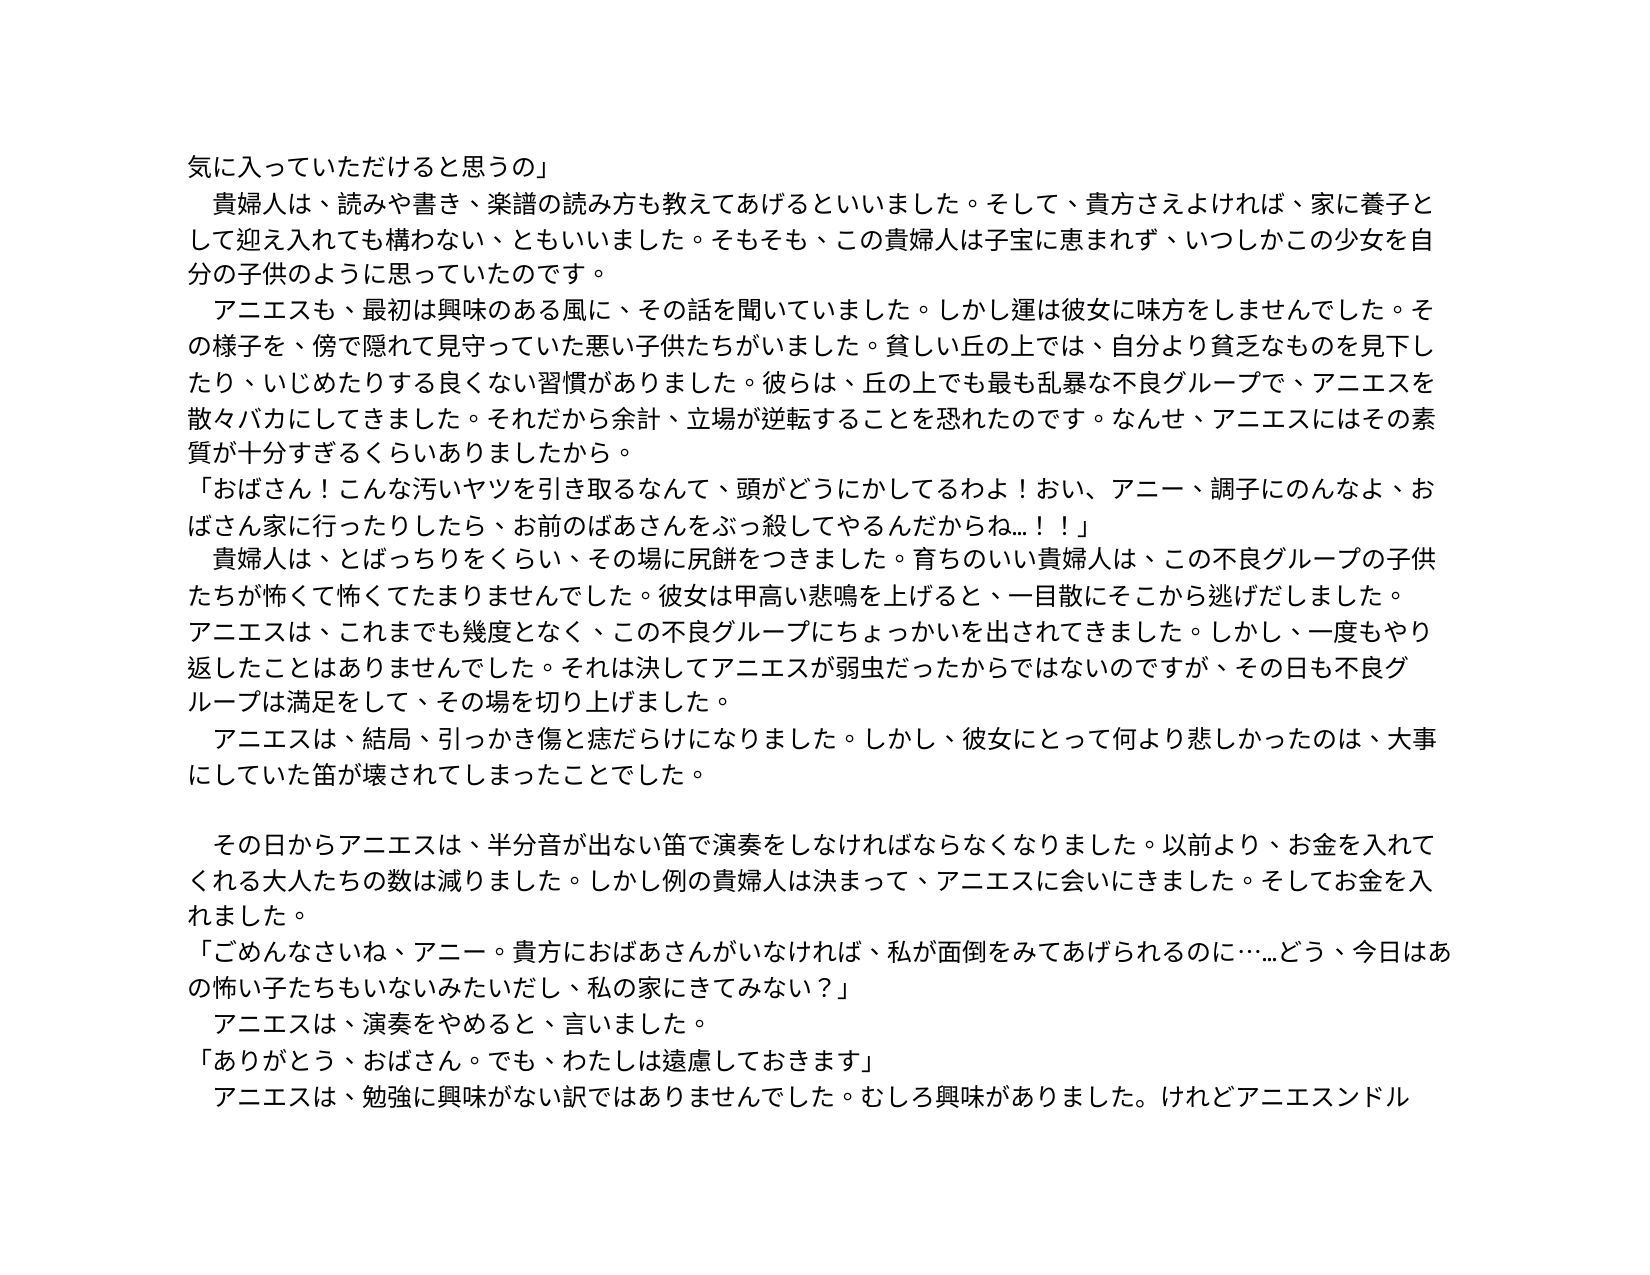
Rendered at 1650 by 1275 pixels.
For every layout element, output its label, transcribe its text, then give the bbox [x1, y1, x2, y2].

text 気に入っていただけると思うの」 [187, 150, 1453, 184]
text その日からアニエスは、半分音が出ない笛で演奏をしなければならなくなりました。以前より、お金を入れてくれる大人たちの数は減りました。しかし例の貴婦人は決まって、アニエスに会いにきました。そしてお金を入れました。 [187, 826, 1453, 932]
text 「おばさん！こんな汚いヤツを引き取るなんて、頭がどうにかしてるわよ！おい、アニー、調子にのんなよ、おばさん家に行ったりしたら、お前のばあさんをぶっ殺してやるんだからね…！！」 [187, 470, 1453, 542]
text 「ごめんなさいね、アニー。貴方におばあさんがいなければ、私が面倒をみてあげられるのに……どう、今日はあの怖い子たちもいないみたいだし、私の家にきてみない？」 [187, 932, 1453, 1005]
text 貴婦人は、読みや書き、楽譜の読み方も教えてあげるといいました。そして、貴方さえよければ、家に養子として迎え入れても構わない、ともいいました。そもそも、この貴婦人は子宝に恵まれず、いつしかこの少女を自分の子供のように思っていたのです。 [187, 184, 1453, 291]
text アニエスは、これまでも幾度となく、この不良グループにちょっかいを出されてきました。しかし、一度もやり返したことはありませんでした。それは決してアニエスが弱虫だったからではないのですが、その日も不良グループは満足をして、その場を切り上げました。 [187, 612, 1453, 719]
text アニエスも、最初は興味のある風に、その話を聞いていました。しかし運は彼女に味方をしませんでした。その様子を、傍で隠れて見守っていた悪い子供たちがいました。貧しい丘の上では、自分より貧乏なものを見下したり、いじめたりする良くない習慣がありました。彼らは、丘の上でも最も乱暴な不良グループで、アニエスを散々バカにしてきました。それだから余計、立場が逆転することを恐れたのです。なんせ、アニエスにはその素質が十分すぎるくらいありましたから。 [187, 291, 1453, 470]
text 貴婦人は、とばっちりをくらい、その場に尻餅をつきました。育ちのいい貴婦人は、この不良グループの子供たちが怖くて怖くてたまりませんでした。彼女は甲高い悲鳴を上げると、一目散にそこから逃げだしました。 [187, 542, 1453, 612]
text アニエスは、勉強に興味がない訳ではありませんでした。むしろ興味がありました。けれどアニエスンドル [187, 1077, 1453, 1113]
text アニエスは、結局、引っかき傷と痣だらけになりました。しかし、彼女にとって何より悲しかったのは、大事にしていた笛が壊されてしまったことでした。 [187, 719, 1453, 792]
text 「ありがとう、おばさん。でも、わたしは遠慮しておきます」 [187, 1041, 1453, 1077]
text アニエスは、演奏をやめると、言いました。 [187, 1005, 1453, 1041]
